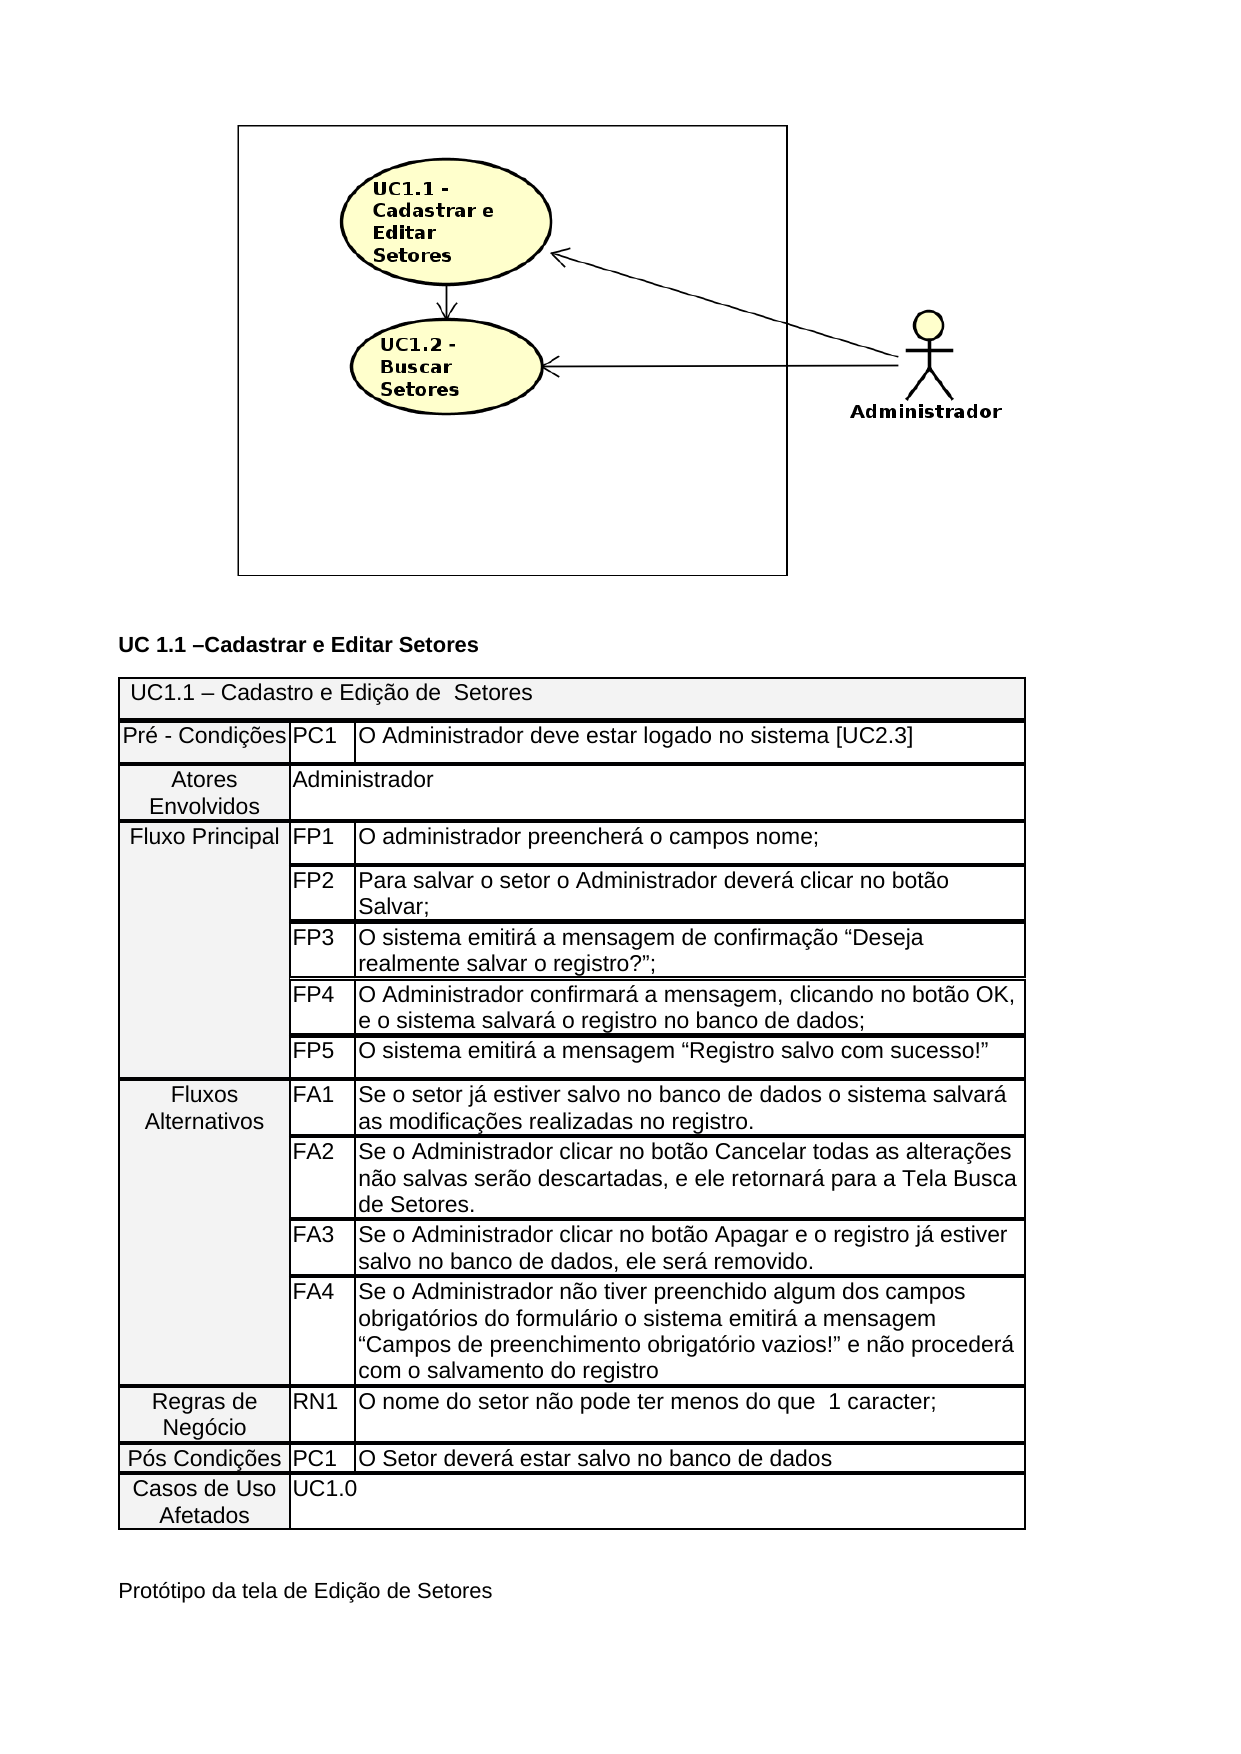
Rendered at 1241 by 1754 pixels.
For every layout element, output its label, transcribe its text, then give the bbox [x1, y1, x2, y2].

table_cell FA4 [291, 1278, 354, 1384]
table_cell O Setor deverá estar salvo no banco de dados [356, 1445, 1024, 1471]
table_cell Fluxos Alternativos [120, 1081, 289, 1384]
table_cell UC1.0 [291, 1475, 1024, 1528]
table_cell FA2 [291, 1138, 354, 1217]
table_header UC1.1 – Cadastro e Edição de Setores [120, 679, 1024, 718]
table_cell PC1 [291, 1445, 354, 1471]
table_cell Se o Administrador não tiver preenchido algum dos campos obrigatórios do formulário o sistema emitirá a mensagem “Campos de preenchimento obrigatório vazios!” e não procederá com o salvamento do registro [356, 1278, 1024, 1384]
table_cell Pós Condições [120, 1445, 289, 1471]
table_cell O administrador preencherá o campos nome; [356, 823, 1024, 863]
picture [229, 118, 1011, 584]
table_cell O sistema emitirá a mensagem de confirmação “Deseja realmente salvar o registro?”; [356, 924, 1024, 976]
table_cell FA3 [291, 1221, 354, 1274]
table_cell Se o Administrador clicar no botão Apagar e o registro já estiver salvo no banco de dados, ele será removido. [356, 1221, 1024, 1274]
table_cell Pré - Condições [120, 723, 289, 762]
text Protótipo da tela de Edição de Setores [118, 1578, 1122, 1603]
table_cell FP1 [291, 823, 354, 863]
table_cell RN1 [291, 1388, 354, 1441]
table_cell Se o setor já estiver salvo no banco de dados o sistema salvará as modificações realizadas no registro. [356, 1081, 1024, 1134]
table_cell FP5 [291, 1038, 354, 1077]
table_cell O sistema emitirá a mensagem “Registro salvo com sucesso!” [356, 1038, 1024, 1077]
table_cell FP2 [291, 867, 354, 919]
table_cell Se o Administrador clicar no botão Cancelar todas as alterações não salvas serão descartadas, e ele retornará para a Tela Busca de Setores. [356, 1138, 1024, 1217]
text UC 1.1 –Cadastrar e Editar Setores [118, 632, 1122, 657]
table_cell Regras de Negócio [120, 1388, 289, 1441]
table_cell O nome do setor não pode ter menos do que 1 caracter; [356, 1388, 1024, 1441]
table_cell FP3 [291, 924, 354, 976]
table_cell PC1 [291, 723, 354, 762]
table_cell Casos de Uso Afetados [120, 1475, 289, 1528]
table_cell O Administrador confirmará a mensagem, clicando no botão OK, e o sistema salvará o registro no banco de dados; [356, 981, 1024, 1033]
table_cell Administrador [291, 766, 1024, 819]
table_cell Fluxo Principal [120, 823, 289, 1077]
table_cell FP4 [291, 981, 354, 1033]
table_cell O Administrador deve estar logado no sistema [UC2.3] [356, 723, 1024, 762]
table_cell FA1 [291, 1081, 354, 1134]
table_cell Atores Envolvidos [120, 766, 289, 819]
table_cell Para salvar o setor o Administrador deverá clicar no botão Salvar; [356, 867, 1024, 919]
